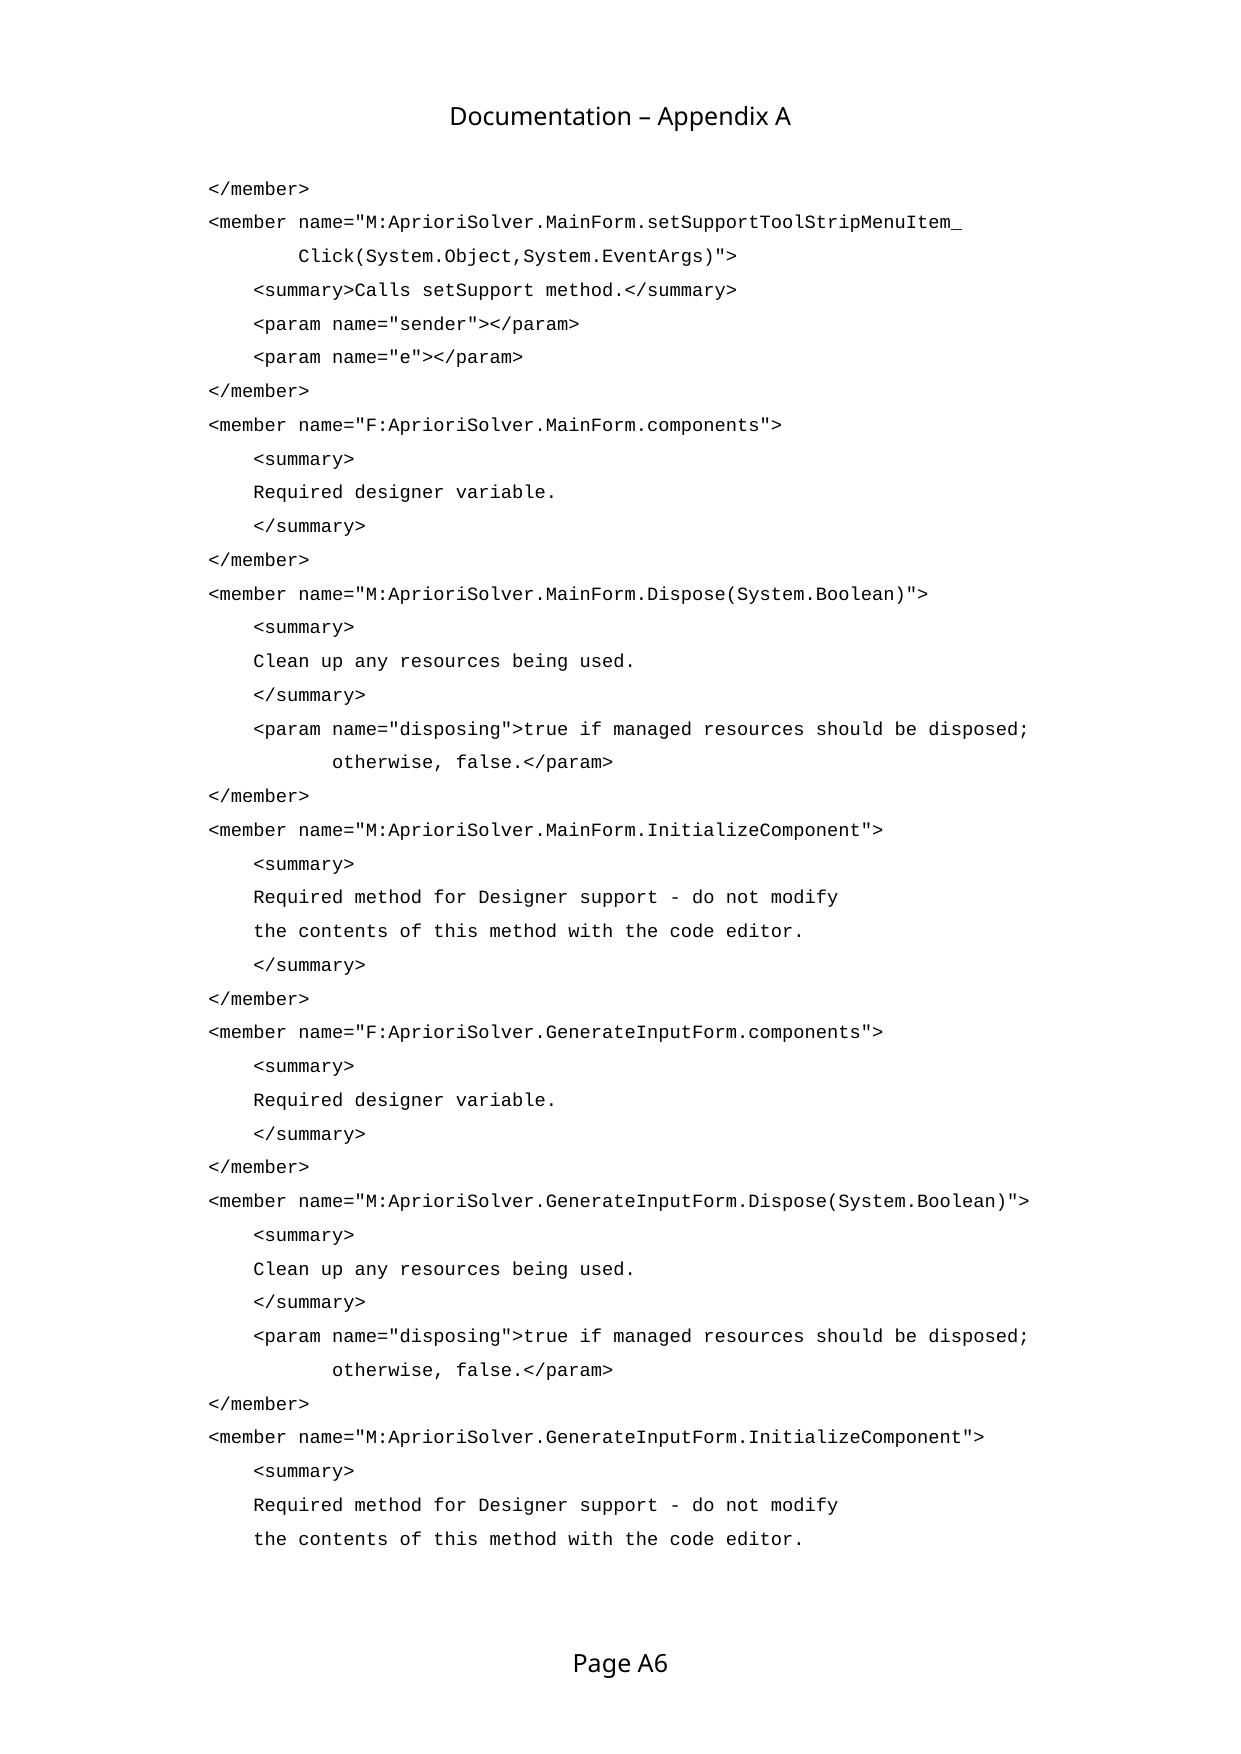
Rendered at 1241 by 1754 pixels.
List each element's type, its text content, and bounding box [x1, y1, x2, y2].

text <member name="M:AprioriSolver.MainForm.setSupportToolStripMenuItem_ [118, 213, 1122, 234]
text Required designer variable. [118, 1091, 1122, 1112]
text </summary> [118, 686, 1122, 707]
text otherwise, false.</param> [118, 1361, 1122, 1382]
text </member> [118, 179, 1122, 201]
text </member> [118, 989, 1122, 1011]
text </member> [118, 787, 1122, 808]
text <param name="sender"></param> [118, 314, 1122, 336]
text <member name="M:AprioriSolver.GenerateInputForm.Dispose(System.Boolean)"> [118, 1192, 1122, 1213]
text <summary> [118, 1226, 1122, 1247]
text Required method for Designer support - do not modify [118, 1496, 1122, 1517]
text Clean up any resources being used. [118, 652, 1122, 673]
text Required method for Designer support - do not modify [118, 888, 1122, 909]
text Click(System.Object,System.EventArgs)"> [118, 247, 1122, 268]
text <param name="disposing">true if managed resources should be disposed; [118, 719, 1122, 741]
text <summary> [118, 449, 1122, 471]
text the contents of this method with the code editor. [118, 1529, 1122, 1551]
text otherwise, false.</param> [118, 753, 1122, 774]
text </member> [118, 1394, 1122, 1416]
text <member name="M:AprioriSolver.MainForm.Dispose(System.Boolean)"> [118, 584, 1122, 606]
text <param name="disposing">true if managed resources should be disposed; [118, 1327, 1122, 1348]
text the contents of this method with the code editor. [118, 922, 1122, 943]
text Required designer variable. [118, 483, 1122, 504]
text Clean up any resources being used. [118, 1259, 1122, 1281]
text </summary> [118, 956, 1122, 977]
text <summary> [118, 1057, 1122, 1078]
text <summary> [118, 618, 1122, 639]
text <summary> [118, 854, 1122, 876]
text <member name="F:AprioriSolver.MainForm.components"> [118, 416, 1122, 437]
text <summary>Calls setSupport method.</summary> [118, 281, 1122, 302]
text <member name="M:AprioriSolver.MainForm.InitializeComponent"> [118, 821, 1122, 842]
text </summary> [118, 1293, 1122, 1314]
text <member name="M:AprioriSolver.GenerateInputForm.InitializeComponent"> [118, 1428, 1122, 1449]
text </member> [118, 382, 1122, 403]
text <param name="e"></param> [118, 348, 1122, 369]
text <member name="F:AprioriSolver.GenerateInputForm.components"> [118, 1023, 1122, 1044]
text </summary> [118, 517, 1122, 538]
text </member> [118, 551, 1122, 572]
text </summary> [118, 1124, 1122, 1146]
text <summary> [118, 1462, 1122, 1483]
text </member> [118, 1158, 1122, 1179]
